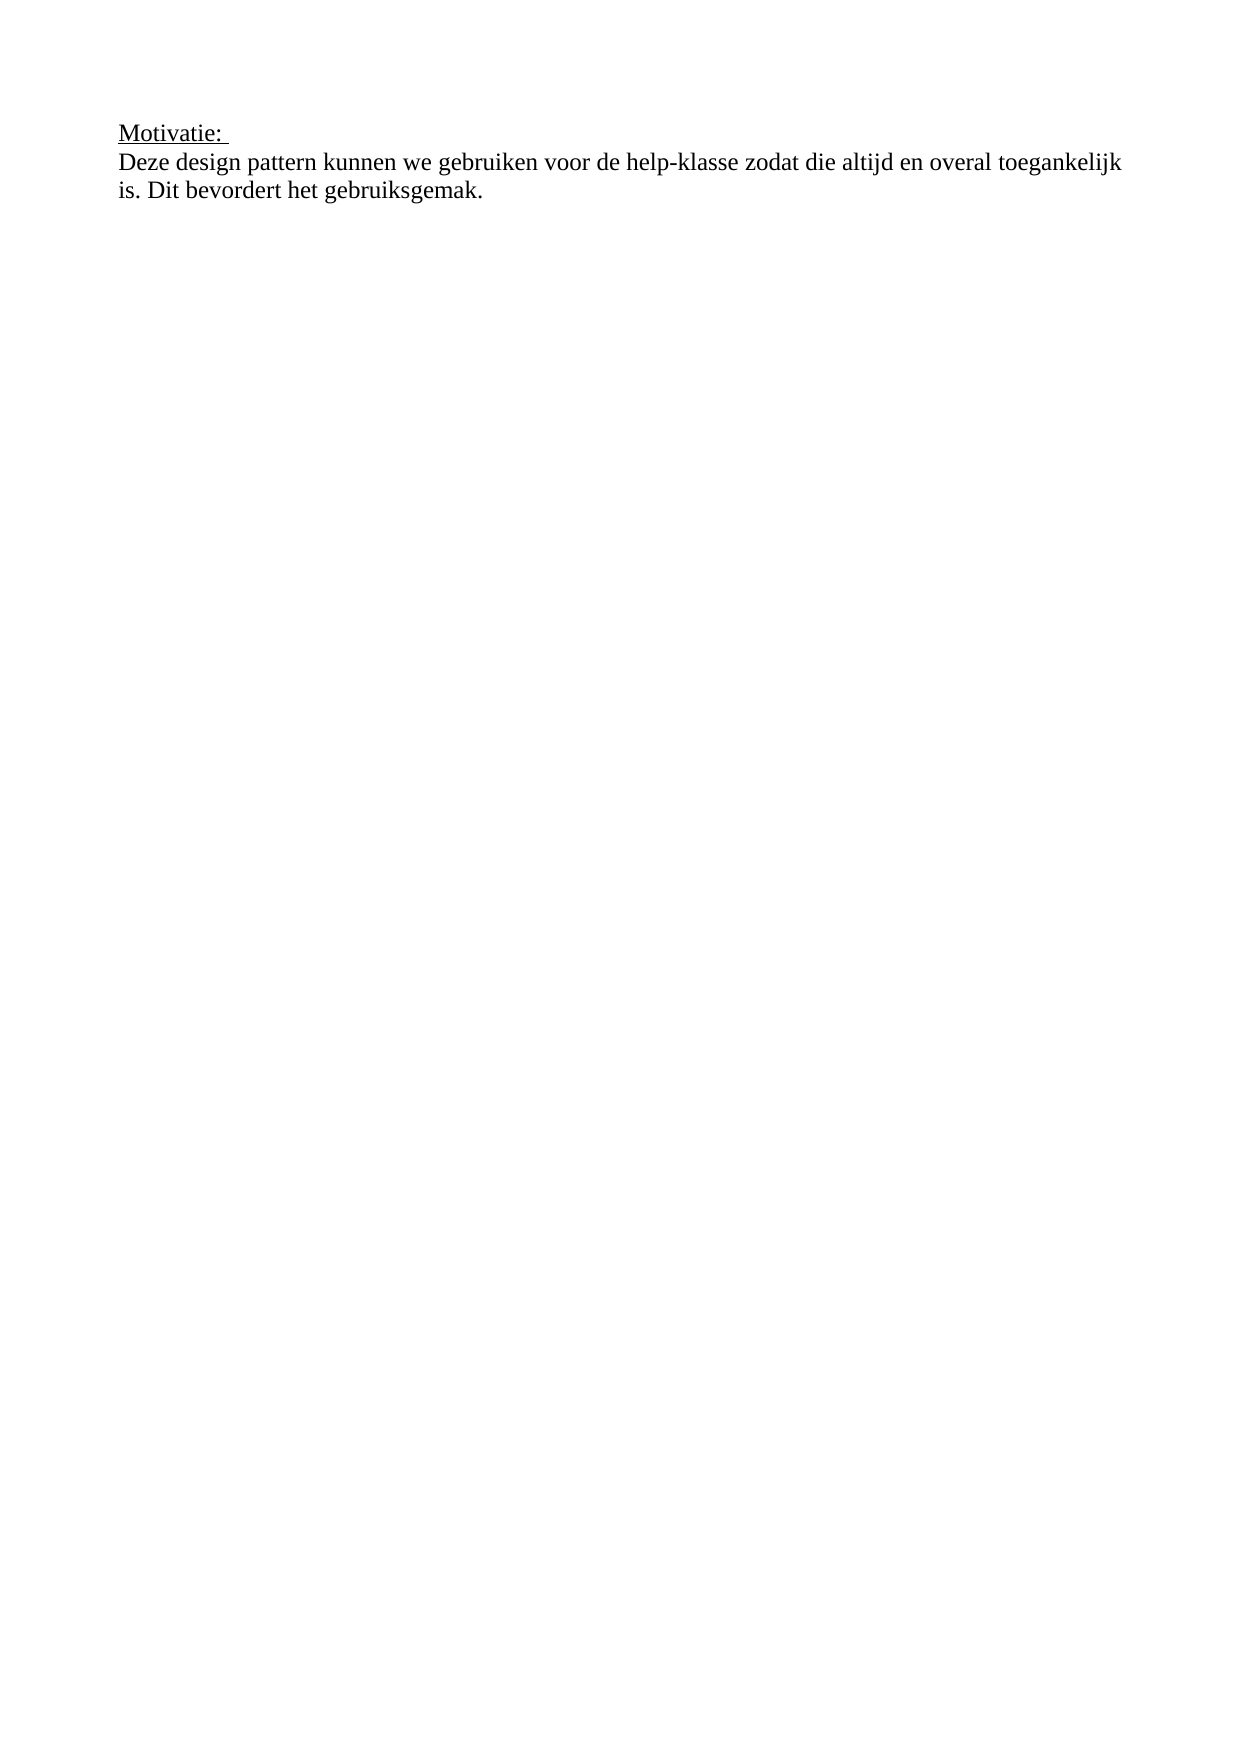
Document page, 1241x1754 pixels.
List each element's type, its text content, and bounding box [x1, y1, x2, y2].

text Deze design pattern kunnen we gebruiken voor de help-klasse zodat die altijd en overal toegankelijk is. Dit bevordert het gebruiksgemak. [118, 147, 1122, 204]
text Motivatie: [118, 118, 1122, 147]
